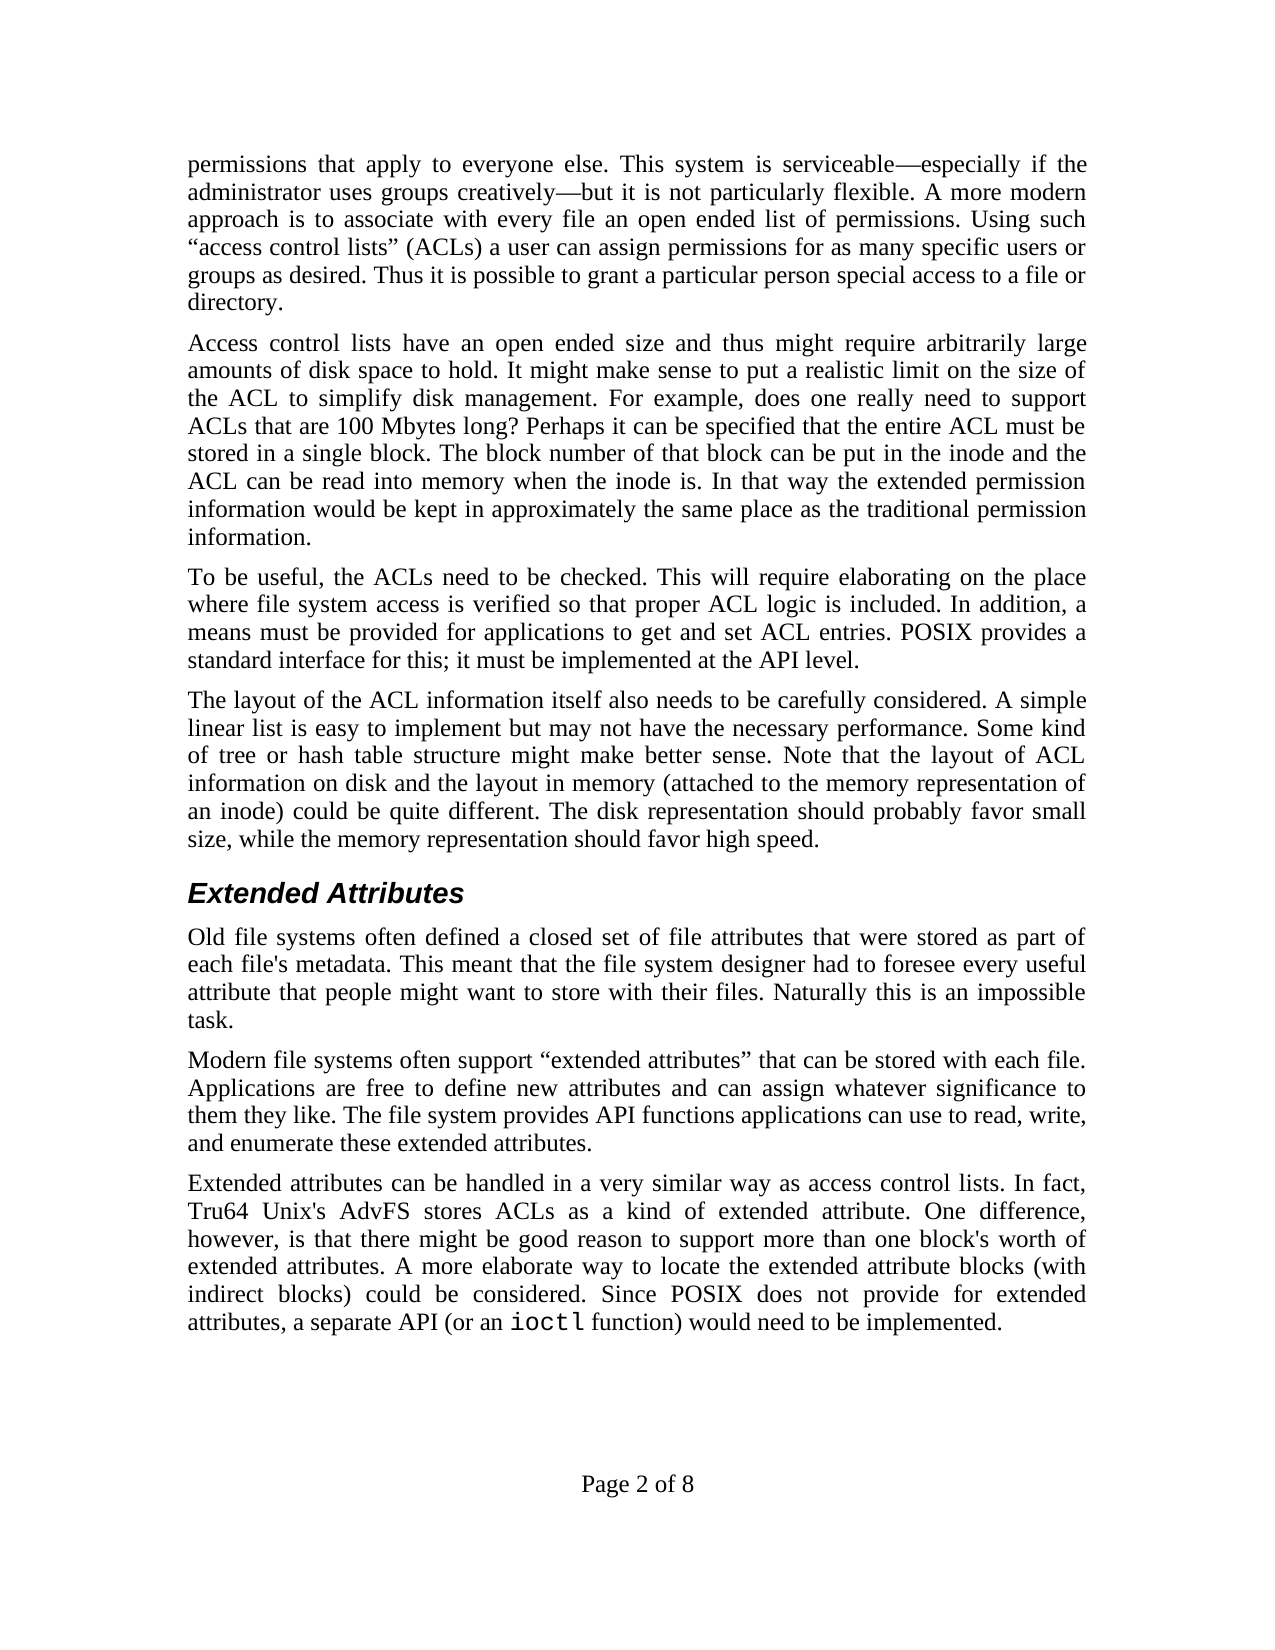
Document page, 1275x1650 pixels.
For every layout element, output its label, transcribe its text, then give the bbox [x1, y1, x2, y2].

text Old file systems often defined a closed set of file attributes that were stored as part of each file's metadata. This meant that the file system designer had to foresee every useful attribute that people might want to store with their files. Naturally this is an impossible task. [187, 923, 1087, 1033]
text To be useful, the ACLs need to be checked. This will require elaborating on the place where file system access is verified so that proper ACL logic is included. In addition, a means must be provided for applications to get and set ACL entries. POSIX provides a standard interface for this; it must be implemented at the API level. [187, 563, 1087, 674]
text Modern file systems often support “extended attributes” that can be stored with each file. Applications are free to define new attributes and can assign whatever significance to them they like. The file system provides API functions applications can use to read, write, and enumerate these extended attributes. [187, 1046, 1087, 1157]
text The layout of the ACL information itself also needs to be carefully considered. A simple linear list is easy to implement but may not have the necessary performance. Some kind of tree or hash table structure might make better sense. Note that the layout of ACL information on disk and the layout in memory (attached to the memory representation of an inode) could be quite different. The disk representation should probably favor small size, while the memory representation should favor high speed. [187, 686, 1087, 852]
text Access control lists have an open ended size and thus might require arbitrarily large amounts of disk space to hold. It might make sense to put a realistic limit on the size of the ACL to simplify disk management. For example, does one really need to support ACLs that are 100 Mbytes long? Perhaps it can be specified that the entire ACL must be stored in a single block. The block number of that block can be put in the inode and the ACL can be read into memory when the inode is. In that way the extended permission information would be kept in approximately the same place as the traditional permission information. [187, 329, 1087, 550]
text permissions that apply to everyone else. This system is serviceable—especially if the administrator uses groups creatively—but it is not particularly flexible. A more modern approach is to associate with every file an open ended list of permissions. Using such “access control lists” (ACLs) a user can assign permissions for as many specific users or groups as desired. Thus it is possible to grant a particular person special access to a file or directory. [187, 150, 1087, 316]
text Extended attributes can be handled in a very similar way as access control lists. In fact, Tru64 Unix's AdvFS stores ACLs as a kind of extended attribute. One difference, however, is that there might be good reason to support more than one block's worth of extended attributes. A more elaborate way to locate the extended attribute blocks (with indirect blocks) could be considered. Since POSIX does not provide for extended attributes, a separate API (or an ioctl function) would need to be implemented. [187, 1169, 1087, 1338]
subtitle Extended Attributes [187, 877, 1087, 910]
